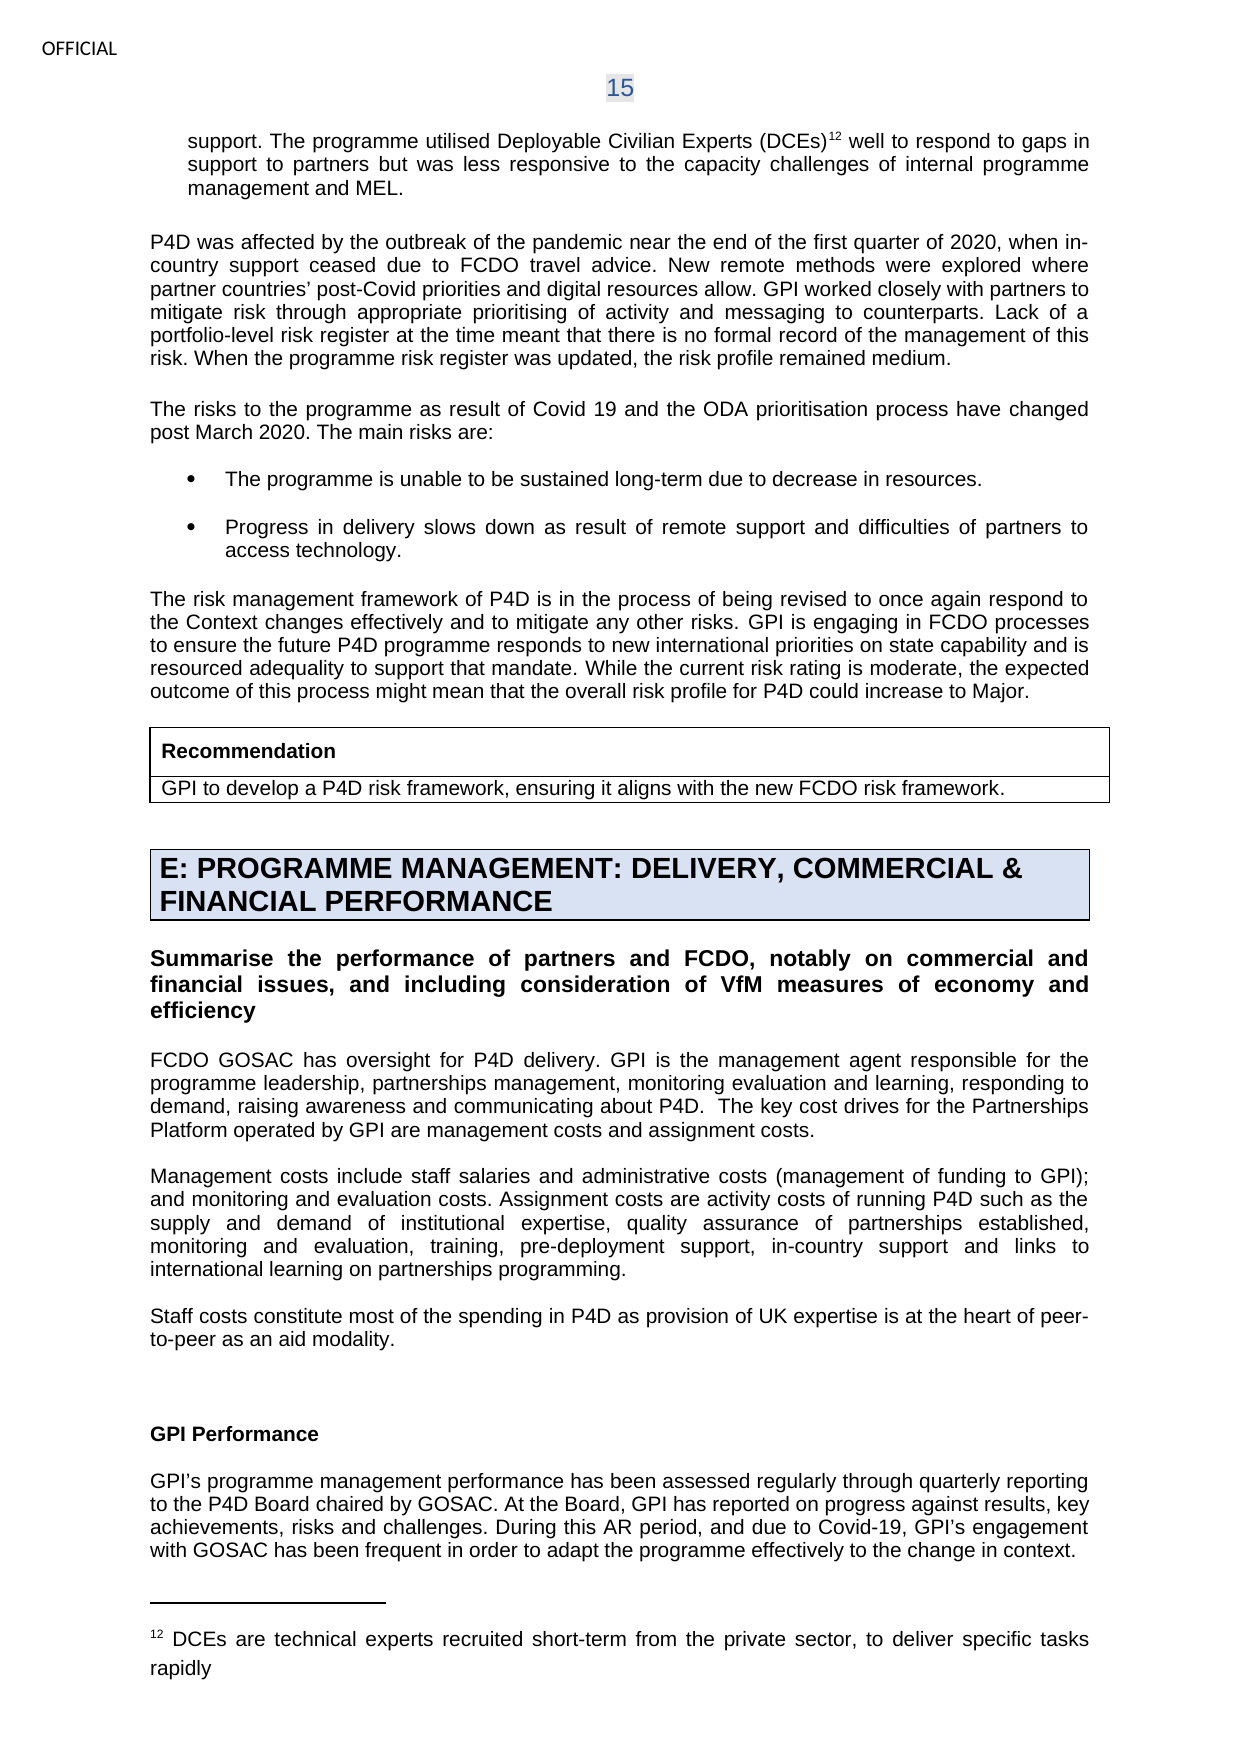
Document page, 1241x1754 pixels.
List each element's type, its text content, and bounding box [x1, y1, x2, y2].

table_cell GPI to develop a P4D risk framework, ensuring it aligns with the new FCDO risk framework. [151, 777, 1109, 802]
list DCEs are technical experts recruited short-term from the private sector, to deliver specific tasks rapidly [150, 1622, 1090, 1680]
text Summarise the performance of partners and FCDO, notably on commercial and financial issues, and including consideration of VfM measures of economy and efficiency [150, 946, 1090, 1023]
text P4D was affected by the outbreak of the pandemic near the end of the first quarter of 2020, when in-country support ceased due to FCDO travel advice. New remote methods were explored where partner countries’ post-Covid priorities and digital resources allow. GPI worked closely with partners to mitigate risk through appropriate prioritising of activity and messaging to counterparts. Lack of a portfolio-level risk register at the time meant that there is no formal record of the management of this risk. When the programme risk register was updated, the risk profile remained medium. [150, 231, 1090, 370]
text Staff costs constitute most of the spending in P4D as provision of UK expertise is at the heart of peer-to-peer as an aid modality. [150, 1304, 1090, 1351]
list Progress in delivery slows down as result of remote support and difficulties of partners to access technology. [187, 516, 1090, 562]
table_header Recommendation [151, 728, 1109, 776]
text FCDO GOSAC has oversight for P4D delivery. GPI is the management agent responsible for the programme leadership, partnerships management, monitoring evaluation and learning, responding to demand, raising awareness and communicating about P4D. The key cost drives for the Partnerships Platform operated by GPI are management costs and assignment costs. [150, 1049, 1090, 1142]
text GPI’s programme management performance has been assessed regularly through quarterly reporting to the P4D Board chaired by GOSAC. At the Board, GPI has reported on progress against results, key achievements, risks and challenges. During this AR period, and due to Covid-19, GPI’s engagement with GOSAC has been frequent in order to adapt the programme effectively to the change in context. [150, 1469, 1090, 1562]
text The risk management framework of P4D is in the process of being revised to once again respond to the Context changes effectively and to mitigate any other risks. GPI is engaging in FCDO processes to ensure the future P4D programme responds to new international priorities on state capability and is resourced adequality to support that mandate. While the current risk rating is moderate, the expected outcome of this process might mean that the overall risk profile for P4D could increase to Major. [150, 587, 1090, 703]
text Management costs include staff salaries and administrative costs (management of funding to GPI); and monitoring and evaluation costs. Assignment costs are activity costs of running P4D such as the supply and demand of institutional expertise, quality assurance of partnerships established, monitoring and evaluation, training, pre-deployment support, in-country support and links to international learning on partnerships programming. [150, 1165, 1090, 1281]
list support. The programme utilised Deployable Civilian Experts (DCEs) well to respond to gaps in support to partners but was less responsive to the capacity challenges of internal programme management and MEL. [150, 129, 1090, 199]
text The risks to the programme as result of Covid 19 and the ODA prioritisation process have changed post March 2020. The main risks are: [150, 398, 1090, 444]
text GPI Performance [150, 1423, 1090, 1446]
text E: PROGRAMME MANAGEMENT: DELIVERY, COMMERCIAL & FINANCIAL PERFORMANCE [151, 850, 1089, 919]
list The programme is unable to be sustained long-term due to decrease in resources. [187, 467, 1090, 491]
